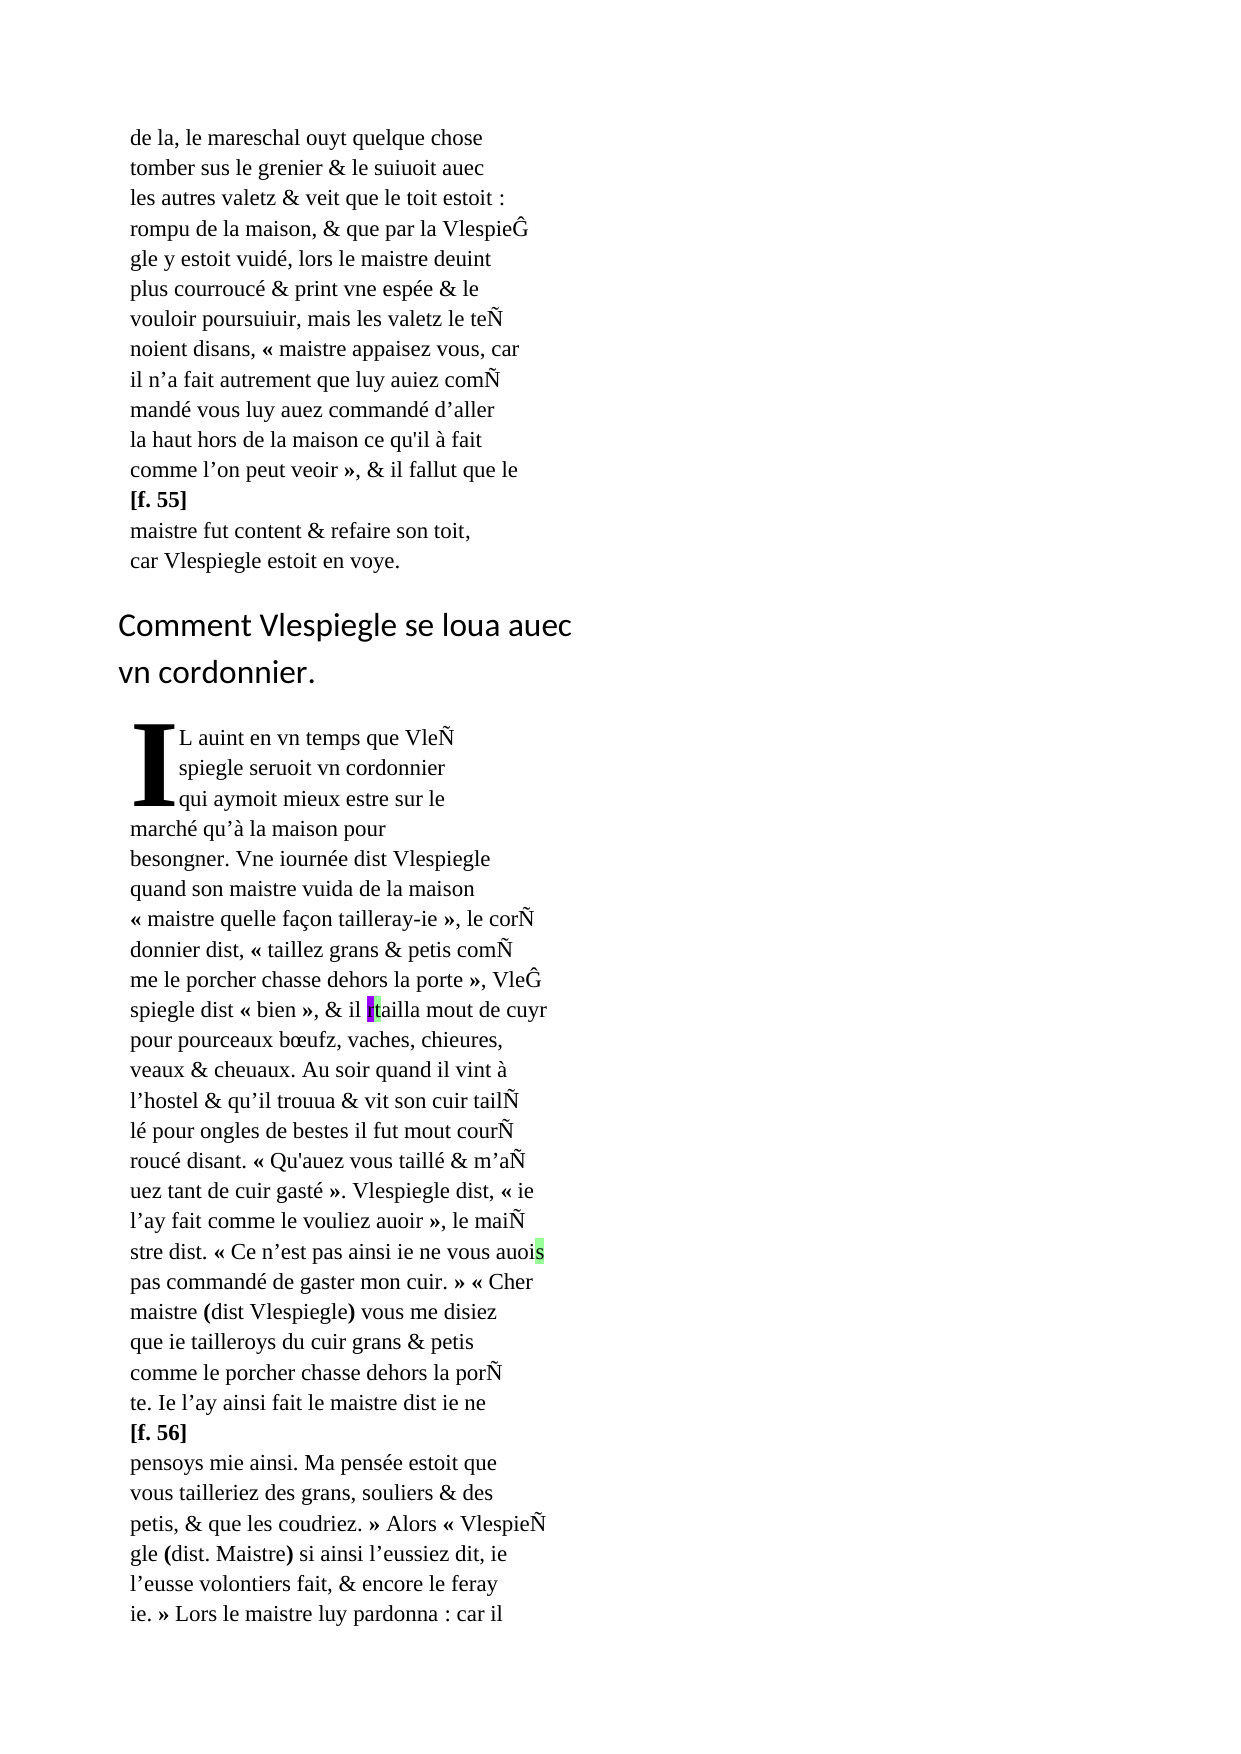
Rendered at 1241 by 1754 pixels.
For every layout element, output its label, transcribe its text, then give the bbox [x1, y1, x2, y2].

text IL auint en vn temps que VleÑ spiegle seruoit vn cordonnier qui aymoit mieux estre sur le marché qu’à la maison pour besongner. Vne iournée dist Vlespiegle quand son maistre vuida de la maison « maistre quelle façon tailleray-ie », le corÑ donnier dist, « taillez grans & petis comÑ me le porcher chasse dehors la porte », VleĜ spiegle dist « bien », & il rtailla mout de cuyr pour pourceaux bœufz, vaches, chieures, veaux & cheuaux. Au soir quand il vint à l’hostel & qu’il trouua & vit son cuir tailÑ lé pour ongles de bestes il fut mout courÑ roucé disant. « Qu'auez vous taillé & m’aÑ uez tant de cuir gasté ». Vlespiegle dist, « ie l’ay fait comme le vouliez auoir », le maiÑ stre dist. « Ce n’est pas ainsi ie ne vous auois pas commandé de gaster mon cuir. » « Cher maistre (dist Vlespiegle) vous me disiez que ie tailleroys du cuir grans & petis comme le porcher chasse dehors la porÑ te. Ie l’ay ainsi fait le maistre dist ie ne [f. 56] pensoys mie ainsi. Ma pensée estoit que vous tailleriez des grans, souliers & des petis, & que les coudriez. » Alors « VlespieÑ gle (dist. Maistre) si ainsi l’eussiez dit, ie l’eusse volontiers fait, & encore le feray ie. » Lors le maistre luy pardonna : car il [118, 718, 1122, 1633]
text Comment Vlespiegle se loua auec vn cordonnier. [118, 604, 1122, 691]
text de la, le mareschal ouyt quelque chose tomber sus le grenier & le suiuoit auec les autres valetz & veit que le toit estoit : rompu de la maison, & que par la VlespieĜ gle y estoit vuidé, lors le maistre deuint plus courroucé & print vne espée & le vouloir poursuiuir, mais les valetz le teÑ noient disans, « maistre appaisez vous, car il n’a fait autrement que luy auiez comÑ mandé vous luy auez commandé d’aller la haut hors de la maison ce qu'il à fait comme l’on peut veoir », & il fallut que le [f. 55] maistre fut content & refaire son toit, car Vlespiegle estoit en voye. [118, 118, 1122, 579]
